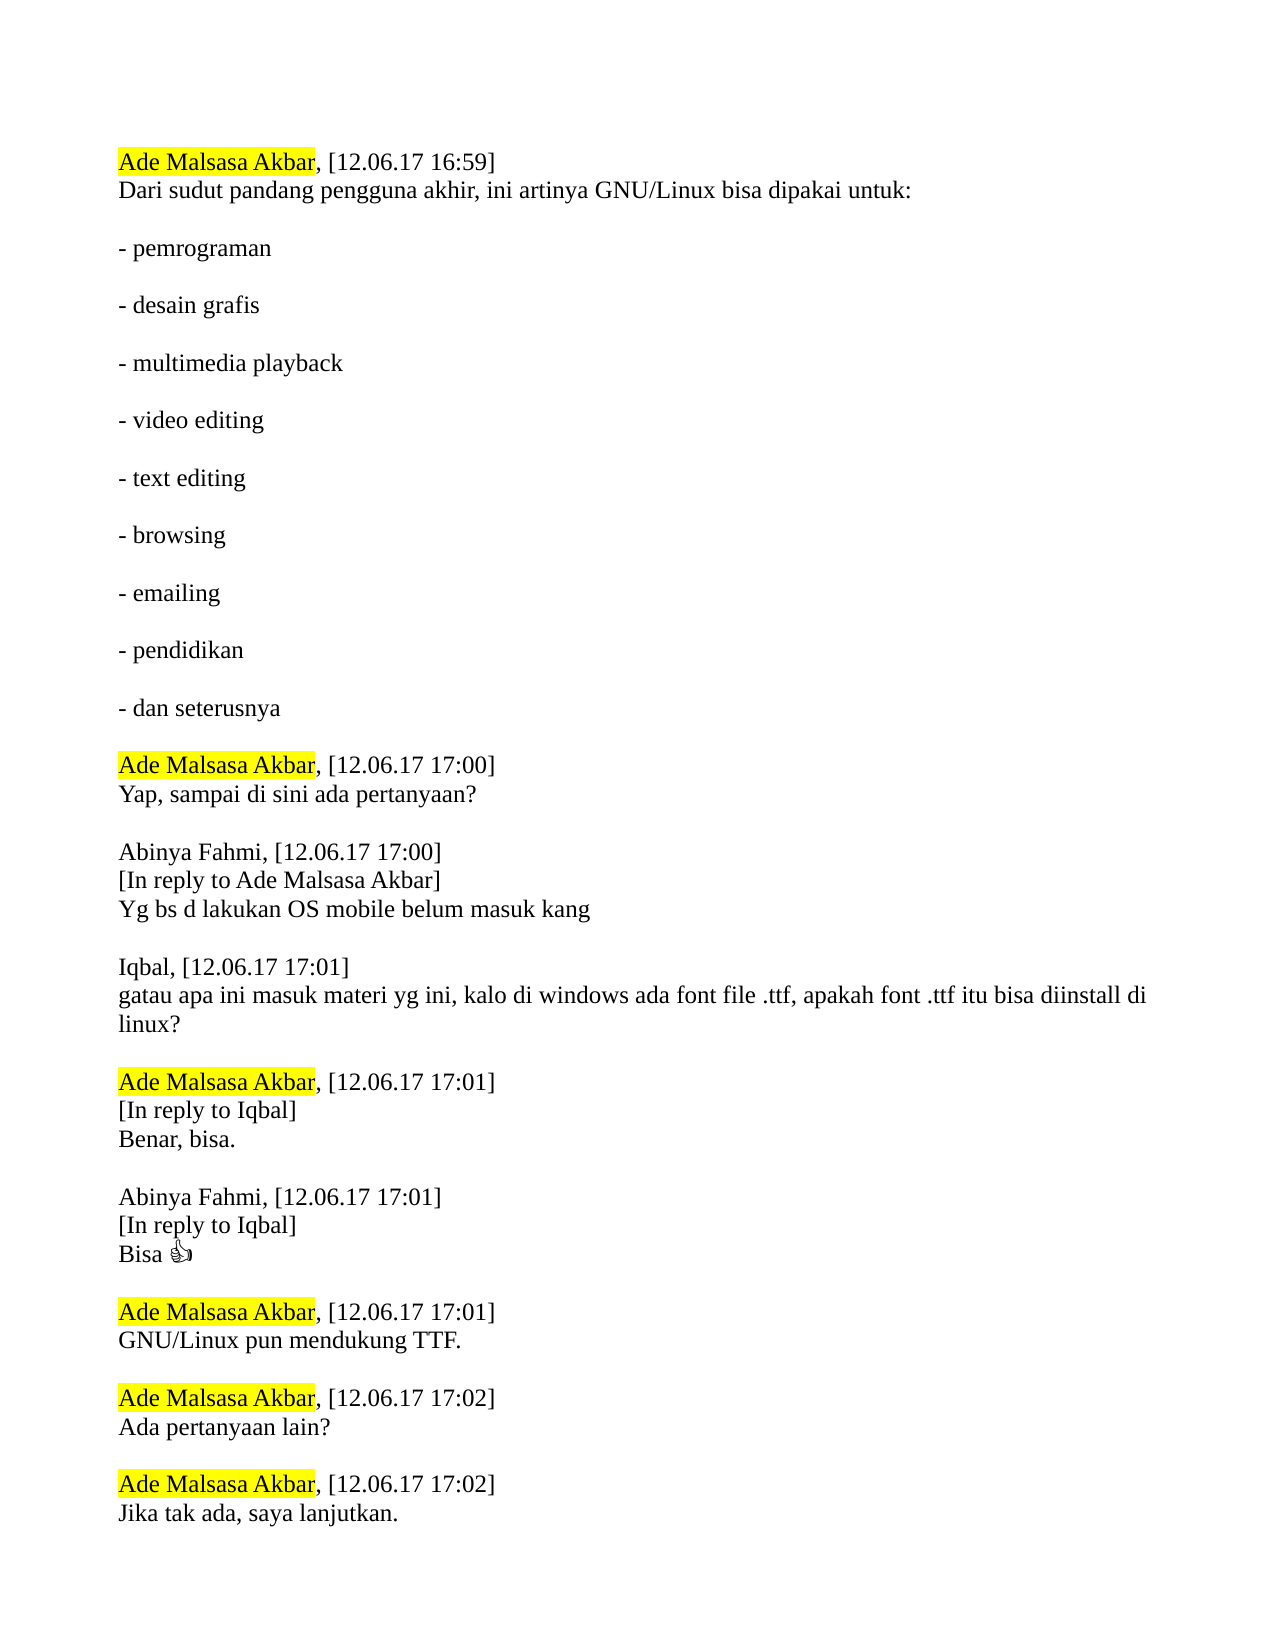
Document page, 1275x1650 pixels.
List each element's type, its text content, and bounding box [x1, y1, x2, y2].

text Ada pertanyaan lain? [118, 1412, 1157, 1441]
text gatau apa ini masuk materi yg ini, kalo di windows ada font file .ttf, apakah font .ttf itu bisa diinstall di linux? [118, 981, 1157, 1038]
text GNU/Linux pun mendukung TTF. [118, 1326, 1157, 1354]
text [In reply to Iqbal] [118, 1211, 1157, 1239]
text [In reply to Ade Malsasa Akbar] [118, 866, 1157, 894]
text Yap, sampai di sini ada pertanyaan? [118, 779, 1157, 808]
text - text editing [118, 463, 1157, 492]
text Ade Malsasa Akbar, [12.06.17 17:00] [118, 751, 1157, 779]
text - pendidikan [118, 636, 1157, 664]
text Abinya Fahmi, [12.06.17 17:01] [118, 1182, 1157, 1211]
text Ade Malsasa Akbar, [12.06.17 17:02] [118, 1469, 1157, 1498]
text Ade Malsasa Akbar, [12.06.17 17:01] [118, 1067, 1157, 1096]
text Benar, bisa. [118, 1124, 1157, 1153]
text Jika tak ada, saya lanjutkan. [118, 1498, 1157, 1527]
text - pemrograman [118, 233, 1157, 262]
text [In reply to Iqbal] [118, 1096, 1157, 1124]
text Yg bs d lakukan OS mobile belum masuk kang [118, 894, 1157, 923]
text - emailing [118, 578, 1157, 607]
text - browsing [118, 521, 1157, 549]
text Iqbal, [12.06.17 17:01] [118, 952, 1157, 981]
text Ade Malsasa Akbar, [12.06.17 17:02] [118, 1383, 1157, 1412]
text - multimedia playback [118, 348, 1157, 377]
text - desain grafis [118, 291, 1157, 319]
text Dari sudut pandang pengguna akhir, ini artinya GNU/Linux bisa dipakai untuk: [118, 176, 1157, 204]
text - dan seterusnya [118, 693, 1157, 722]
text Bisa 👍 [118, 1239, 1157, 1268]
text Ade Malsasa Akbar, [12.06.17 17:01] [118, 1297, 1157, 1326]
text Abinya Fahmi, [12.06.17 17:00] [118, 837, 1157, 866]
text Ade Malsasa Akbar, [12.06.17 16:59] [118, 147, 1157, 176]
text - video editing [118, 406, 1157, 434]
